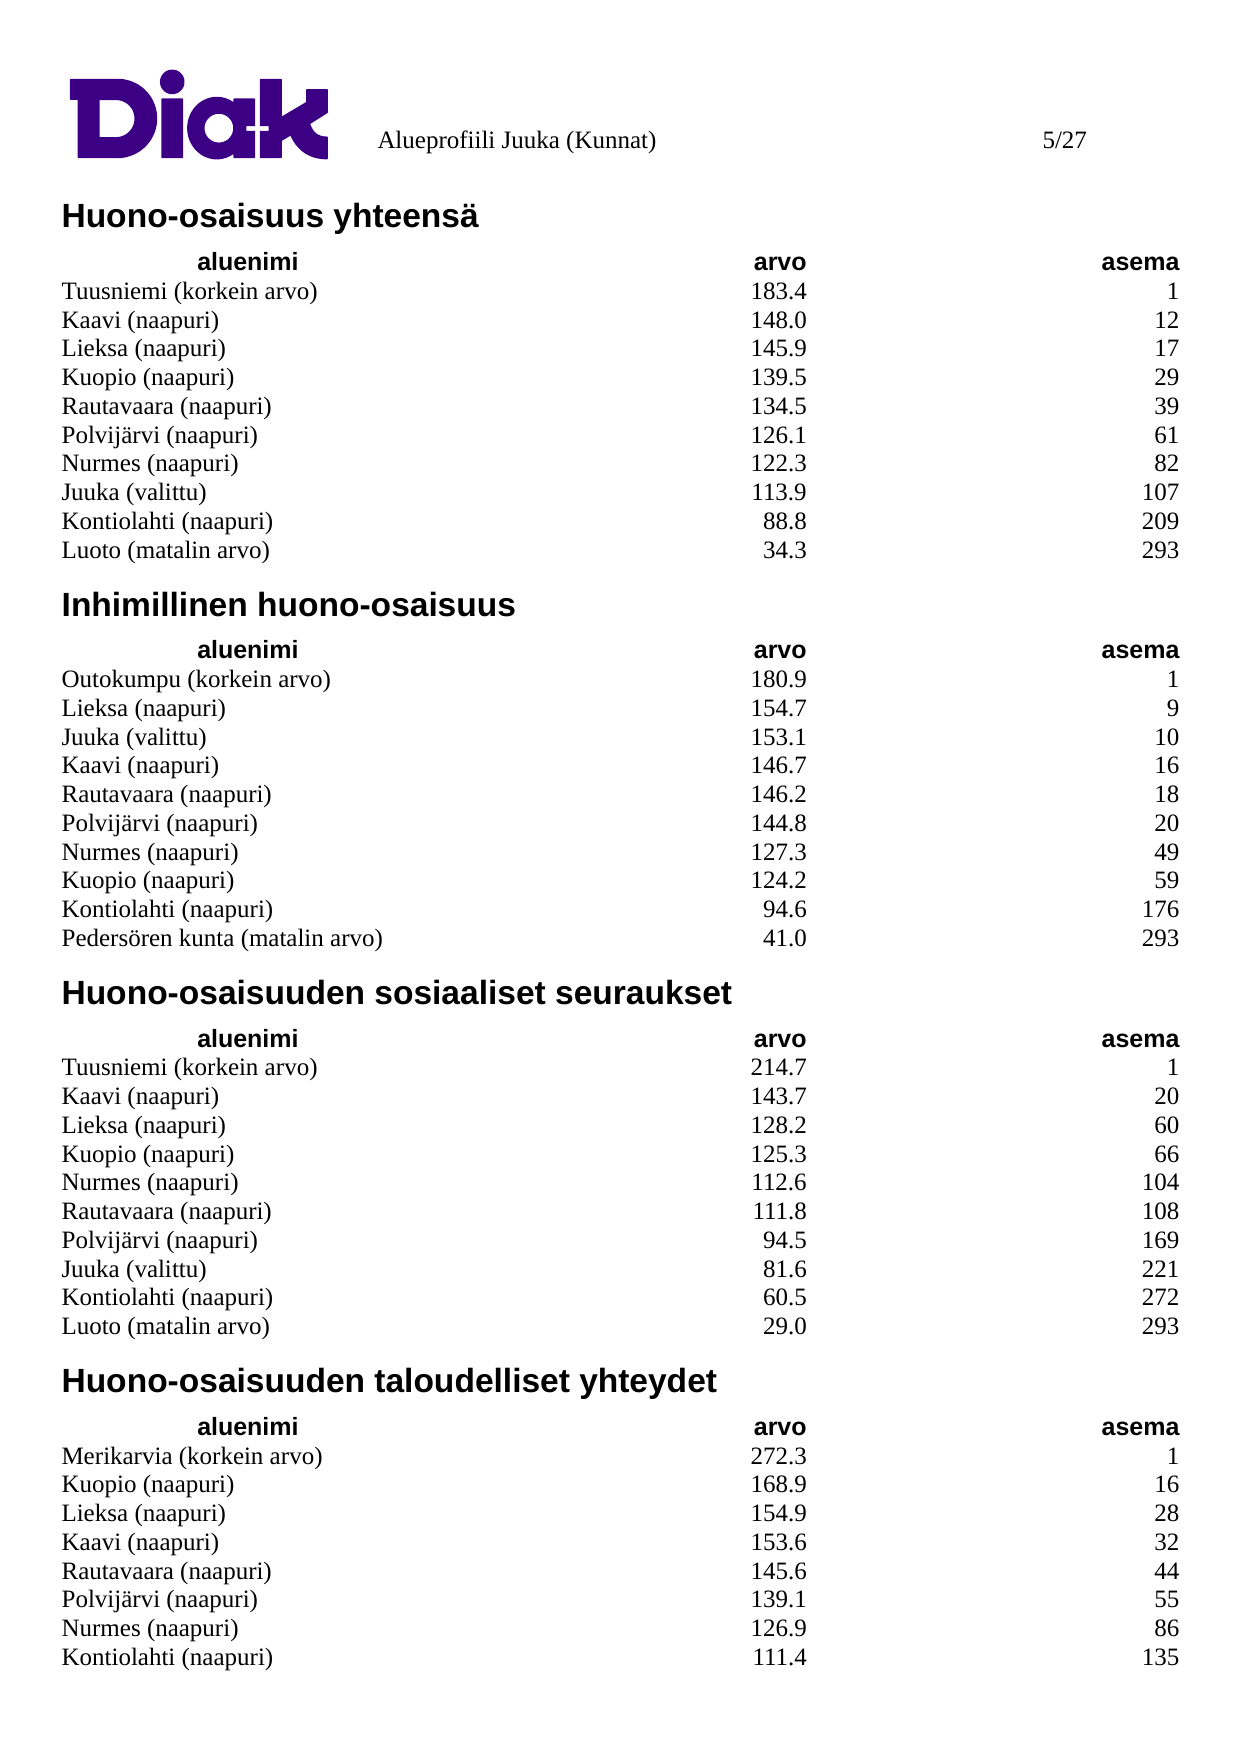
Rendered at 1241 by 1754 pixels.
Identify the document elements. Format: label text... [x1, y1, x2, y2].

table_cell Lieksa (naapuri) [61, 1110, 434, 1139]
table_cell 169 [806, 1225, 1179, 1254]
table_cell 139.1 [434, 1585, 806, 1613]
table_cell 127.3 [434, 837, 806, 866]
table_cell 125.3 [434, 1139, 806, 1167]
table_cell 143.7 [434, 1081, 806, 1110]
table_cell 10 [806, 722, 1179, 751]
table_cell 41.0 [434, 923, 806, 952]
table_cell 145.6 [434, 1556, 806, 1584]
table_cell 66 [806, 1139, 1179, 1167]
table_cell 113.9 [434, 477, 806, 506]
table_cell 272 [806, 1283, 1179, 1311]
table_cell 144.8 [434, 808, 806, 837]
table_cell 60 [806, 1110, 1179, 1139]
table_cell 108 [806, 1196, 1179, 1225]
table_cell 88.8 [434, 506, 806, 535]
table_header arvo [434, 247, 806, 276]
table_cell 86 [806, 1613, 1179, 1642]
table_cell 153.1 [434, 722, 806, 751]
table_cell Rautavaara (naapuri) [61, 779, 434, 808]
table_cell Polvijärvi (naapuri) [61, 1225, 434, 1254]
table_cell Kontiolahti (naapuri) [61, 506, 434, 535]
table_cell 107 [806, 477, 1179, 506]
table_cell 94.6 [434, 894, 806, 923]
table_cell 94.5 [434, 1225, 806, 1254]
table_header aluenimi [61, 1024, 434, 1052]
table_cell Outokumpu (korkein arvo) [61, 664, 434, 693]
table_cell Luoto (matalin arvo) [61, 535, 434, 563]
table_cell Lieksa (naapuri) [61, 1498, 434, 1527]
table_header asema [806, 636, 1179, 664]
table_cell 18 [806, 779, 1179, 808]
table_cell Lieksa (naapuri) [61, 693, 434, 722]
table_cell 293 [806, 923, 1179, 952]
table_cell 154.9 [434, 1498, 806, 1527]
table_cell Merikarvia (korkein arvo) [61, 1441, 434, 1469]
table_cell Kontiolahti (naapuri) [61, 894, 434, 923]
table_cell Juuka (valittu) [61, 722, 434, 751]
table_header asema [806, 1412, 1179, 1441]
table_cell 104 [806, 1168, 1179, 1196]
table_cell 111.8 [434, 1196, 806, 1225]
table_cell 146.2 [434, 779, 806, 808]
table_cell Kontiolahti (naapuri) [61, 1642, 434, 1671]
table_cell 44 [806, 1556, 1179, 1584]
table_cell 214.7 [434, 1053, 806, 1081]
table_cell 61 [806, 420, 1179, 448]
table_cell 59 [806, 866, 1179, 894]
table_cell 39 [806, 391, 1179, 420]
table_cell Nurmes (naapuri) [61, 837, 434, 866]
table_cell Polvijärvi (naapuri) [61, 1585, 434, 1613]
table_cell Rautavaara (naapuri) [61, 1556, 434, 1584]
subtitle Huono-osaisuuden sosiaaliset seuraukset [61, 973, 1179, 1011]
table_cell 134.5 [434, 391, 806, 420]
table_cell Kontiolahti (naapuri) [61, 1283, 434, 1311]
table_cell Kaavi (naapuri) [61, 751, 434, 779]
table_cell 20 [806, 808, 1179, 837]
table_cell 28 [806, 1498, 1179, 1527]
subtitle Huono-osaisuus yhteensä [61, 196, 1179, 235]
table_cell 82 [806, 449, 1179, 477]
table_cell 29 [806, 362, 1179, 391]
table_cell Nurmes (naapuri) [61, 449, 434, 477]
subtitle Inhimillinen huono-osaisuus [61, 584, 1179, 623]
table_cell 145.9 [434, 334, 806, 362]
table_cell Kaavi (naapuri) [61, 1081, 434, 1110]
table_cell 126.1 [434, 420, 806, 448]
table_cell 17 [806, 334, 1179, 362]
table_cell 146.7 [434, 751, 806, 779]
table_cell Polvijärvi (naapuri) [61, 808, 434, 837]
table_cell 180.9 [434, 664, 806, 693]
table_cell 112.6 [434, 1168, 806, 1196]
table_cell Kuopio (naapuri) [61, 866, 434, 894]
table_header aluenimi [61, 636, 434, 664]
table_cell Tuusniemi (korkein arvo) [61, 1053, 434, 1081]
table_cell Tuusniemi (korkein arvo) [61, 276, 434, 305]
table_cell 29.0 [434, 1311, 806, 1340]
table_cell Rautavaara (naapuri) [61, 391, 434, 420]
table_header aluenimi [61, 247, 434, 276]
table_cell 1 [806, 1441, 1179, 1469]
table_cell 148.0 [434, 305, 806, 333]
table_cell Juuka (valittu) [61, 477, 434, 506]
table_cell 153.6 [434, 1527, 806, 1556]
table_cell Polvijärvi (naapuri) [61, 420, 434, 448]
table_cell 16 [806, 1470, 1179, 1498]
table_header asema [806, 247, 1179, 276]
table_cell 20 [806, 1081, 1179, 1110]
table_cell 135 [806, 1642, 1179, 1671]
table_cell 154.7 [434, 693, 806, 722]
table_cell Kaavi (naapuri) [61, 305, 434, 333]
table_cell 60.5 [434, 1283, 806, 1311]
table_cell 81.6 [434, 1254, 806, 1282]
table_cell 9 [806, 693, 1179, 722]
table_cell 111.4 [434, 1642, 806, 1671]
table_cell Rautavaara (naapuri) [61, 1196, 434, 1225]
table_cell 49 [806, 837, 1179, 866]
table_cell 1 [806, 276, 1179, 305]
table_cell 221 [806, 1254, 1179, 1282]
table_cell Kuopio (naapuri) [61, 362, 434, 391]
table_cell 183.4 [434, 276, 806, 305]
table_header aluenimi [61, 1412, 434, 1441]
table_cell 12 [806, 305, 1179, 333]
table_cell 176 [806, 894, 1179, 923]
table_cell Nurmes (naapuri) [61, 1613, 434, 1642]
table_cell 126.9 [434, 1613, 806, 1642]
table_header asema [806, 1024, 1179, 1052]
table_cell 272.3 [434, 1441, 806, 1469]
table_cell 124.2 [434, 866, 806, 894]
table_cell 139.5 [434, 362, 806, 391]
table_cell Nurmes (naapuri) [61, 1168, 434, 1196]
table_cell 1 [806, 1053, 1179, 1081]
table_cell 34.3 [434, 535, 806, 563]
table_cell 122.3 [434, 449, 806, 477]
table_header arvo [434, 1024, 806, 1052]
table_cell 209 [806, 506, 1179, 535]
table_cell 16 [806, 751, 1179, 779]
table_header arvo [434, 1412, 806, 1441]
table_cell 293 [806, 1311, 1179, 1340]
table_cell 128.2 [434, 1110, 806, 1139]
table_cell Kuopio (naapuri) [61, 1139, 434, 1167]
table_cell 32 [806, 1527, 1179, 1556]
table_cell 168.9 [434, 1470, 806, 1498]
table_cell Kaavi (naapuri) [61, 1527, 434, 1556]
table_cell Kuopio (naapuri) [61, 1470, 434, 1498]
table_header arvo [434, 636, 806, 664]
table_cell 293 [806, 535, 1179, 563]
table_cell Pedersören kunta (matalin arvo) [61, 923, 434, 952]
table_cell Luoto (matalin arvo) [61, 1311, 434, 1340]
subtitle Huono-osaisuuden taloudelliset yhteydet [61, 1361, 1179, 1399]
table_cell Lieksa (naapuri) [61, 334, 434, 362]
table_cell 55 [806, 1585, 1179, 1613]
table_cell 1 [806, 664, 1179, 693]
table_cell Juuka (valittu) [61, 1254, 434, 1282]
